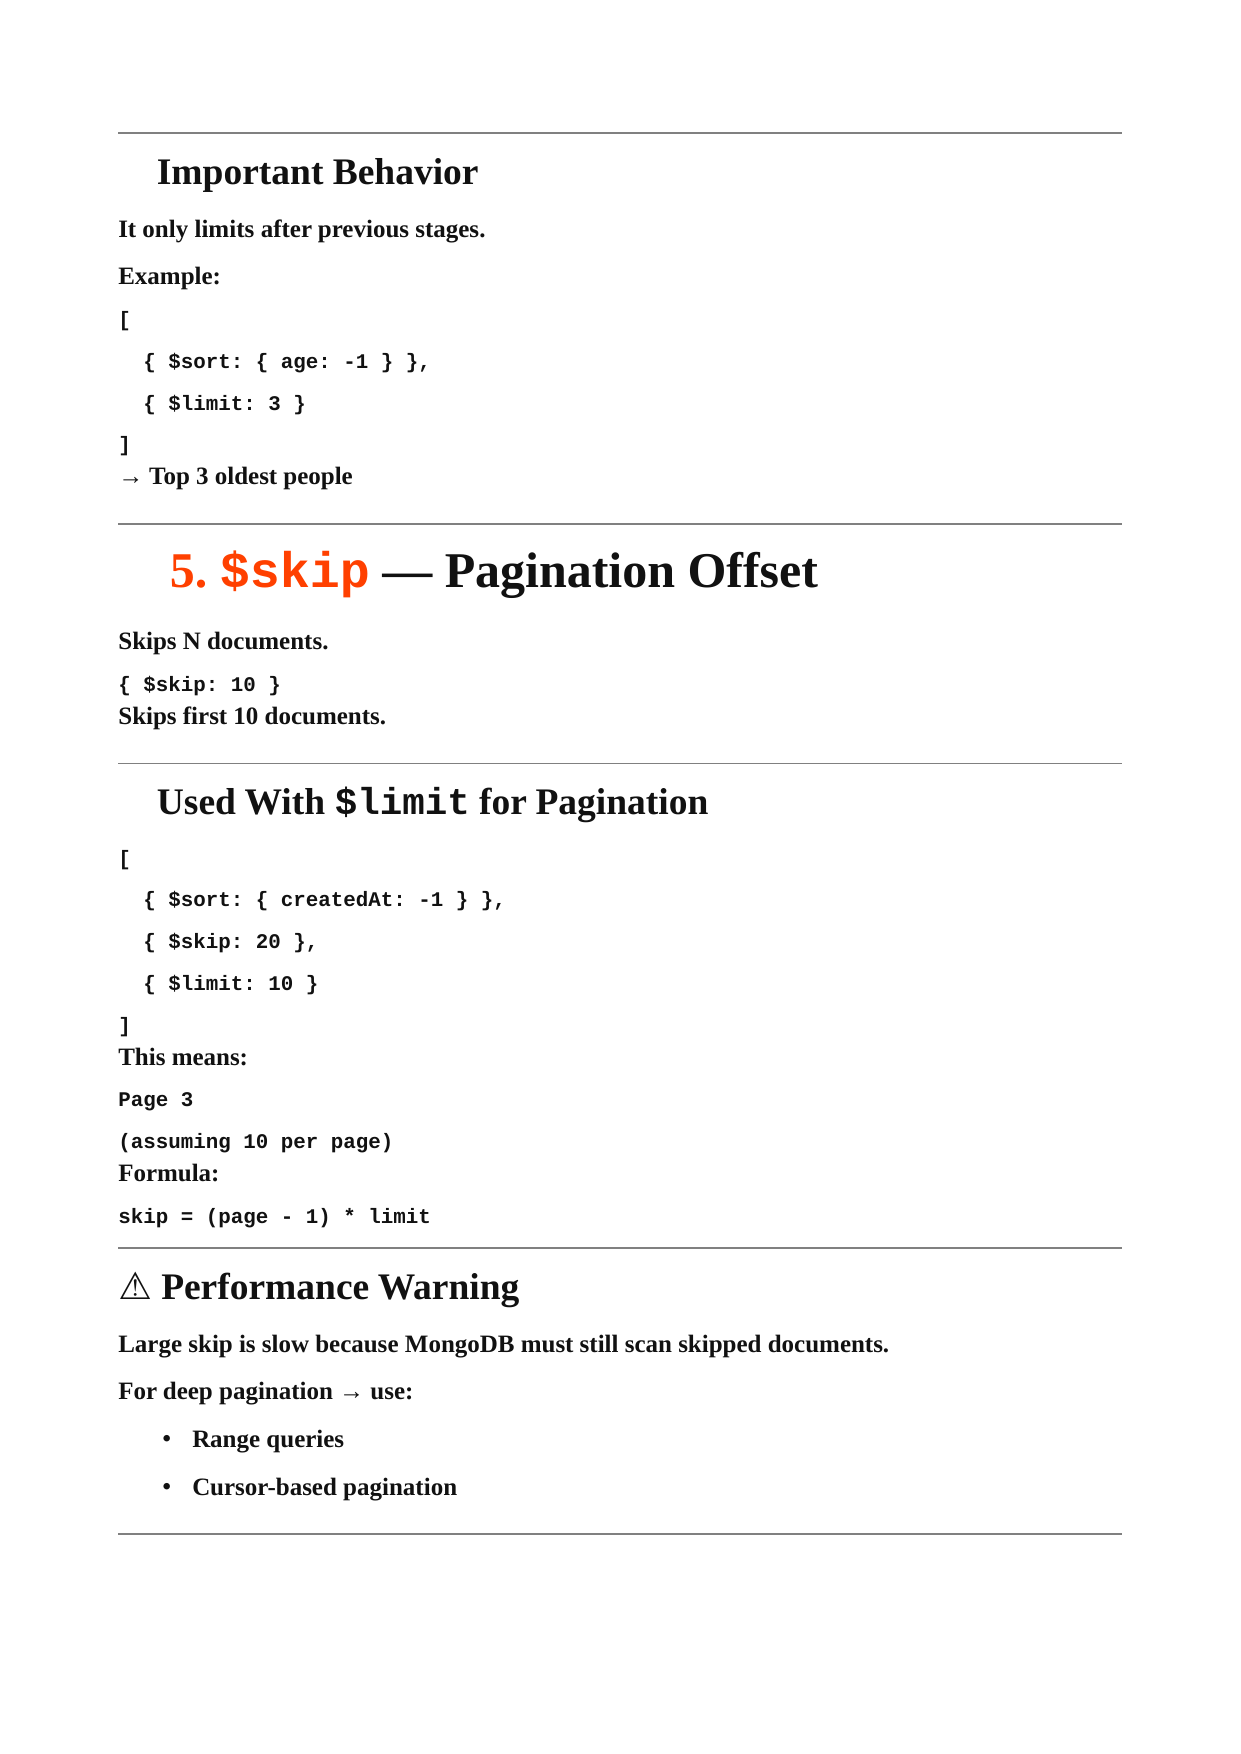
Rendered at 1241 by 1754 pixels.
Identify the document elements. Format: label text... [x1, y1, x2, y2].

subtitle 🧠 Used With $limit for Pagination [118, 780, 1122, 826]
text This means: [118, 1042, 1122, 1071]
text (assuming 10 per page) [118, 1131, 1122, 1155]
text [ [118, 847, 1122, 871]
text It only limits after previous stages. [118, 214, 1122, 242]
text For deep pagination → use: [118, 1376, 1122, 1405]
text Large skip is slow because MongoDB must still scan skipped documents. [118, 1329, 1122, 1357]
text Formula: [118, 1158, 1122, 1187]
text Page 3 [118, 1089, 1122, 1113]
text { $skip: 20 }, [118, 931, 1122, 955]
text { $sort: { createdAt: -1 } }, [118, 889, 1122, 913]
text Skips N documents. [118, 626, 1122, 655]
list Range queries [162, 1424, 1122, 1453]
text [ [118, 309, 1122, 333]
list Cursor-based pagination [162, 1472, 1122, 1500]
text Example: [118, 261, 1122, 290]
subtitle 🔹 5. $skip — Pagination Offset [118, 541, 1122, 602]
subtitle ⚠️ Performance Warning [118, 1264, 1122, 1308]
text { $skip: 10 } [118, 673, 1122, 697]
text → Top 3 oldest people [118, 461, 1122, 490]
text skip = (page - 1) * limit [118, 1206, 1122, 1229]
text ] [118, 434, 1122, 458]
text ] [118, 1014, 1122, 1038]
text { $limit: 10 } [118, 973, 1122, 996]
subtitle 🧠 Important Behavior [118, 149, 1122, 193]
text Skips first 10 documents. [118, 701, 1122, 729]
text { $sort: { age: -1 } }, [118, 351, 1122, 374]
text { $limit: 3 } [118, 392, 1122, 416]
